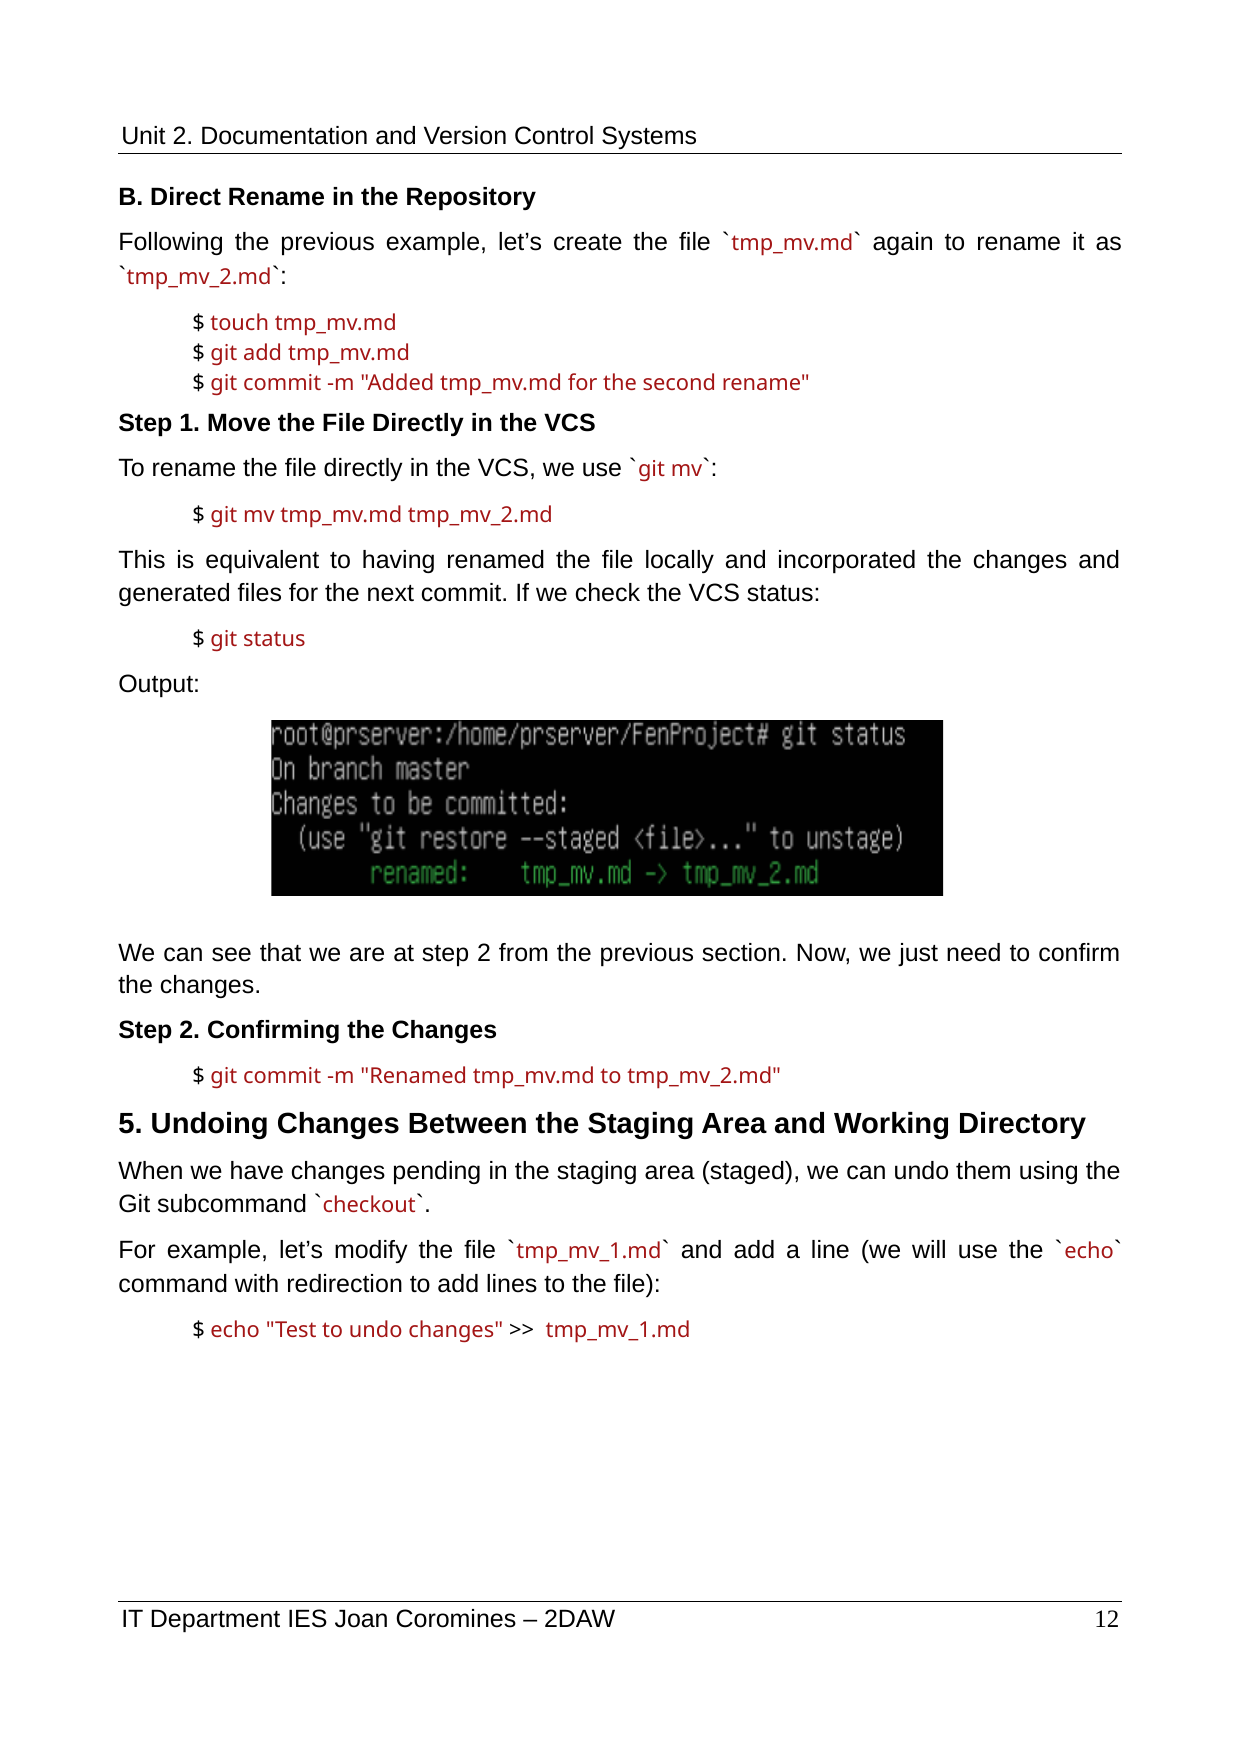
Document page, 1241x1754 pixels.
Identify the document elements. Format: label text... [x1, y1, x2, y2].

text $ git status [192, 623, 1122, 653]
text 5. Undoing Changes Between the Staging Area and Working Directory [118, 1106, 1122, 1139]
text $ git add tmp_mv.md [192, 337, 1122, 367]
text $ echo "Test to undo changes" >> tmp_mv_1.md [192, 1314, 1122, 1344]
text When we have changes pending in the staging area (staged), we can undo them using the Git subcommand `checkout`. [118, 1156, 1122, 1219]
text Step 2. Confirming the Changes [118, 1015, 1122, 1044]
picture [271, 720, 944, 896]
text B. Direct Rename in the Repository [118, 182, 1122, 211]
text $ git mv tmp_mv.md tmp_mv_2.md [192, 499, 1122, 529]
text $ git commit -m "Added tmp_mv.md for the second rename" [192, 367, 1122, 397]
text $ git commit -m "Renamed tmp_mv.md to tmp_mv_2.md" [192, 1060, 1122, 1090]
text For example, let’s modify the file `tmp_mv_1.md` and add a line (we will use the `echo` command with redirection to add lines to the file): [118, 1235, 1122, 1298]
text This is equivalent to having renamed the file locally and incorporated the changes and generated files for the next commit. If we check the VCS status: [118, 545, 1122, 607]
text $ touch tmp_mv.md [192, 307, 1122, 337]
text We can see that we are at step 2 from the previous section. Now, we just need to confirm the changes. [118, 937, 1122, 999]
text Following the previous example, let’s create the file `tmp_mv.md` again to rename it as `tmp_mv_2.md`: [118, 227, 1122, 291]
text Output: [118, 669, 1122, 697]
text Step 1. Move the File Directly in the VCS [118, 408, 1122, 437]
text To rename the file directly in the VCS, we use `git mv`: [118, 453, 1122, 483]
